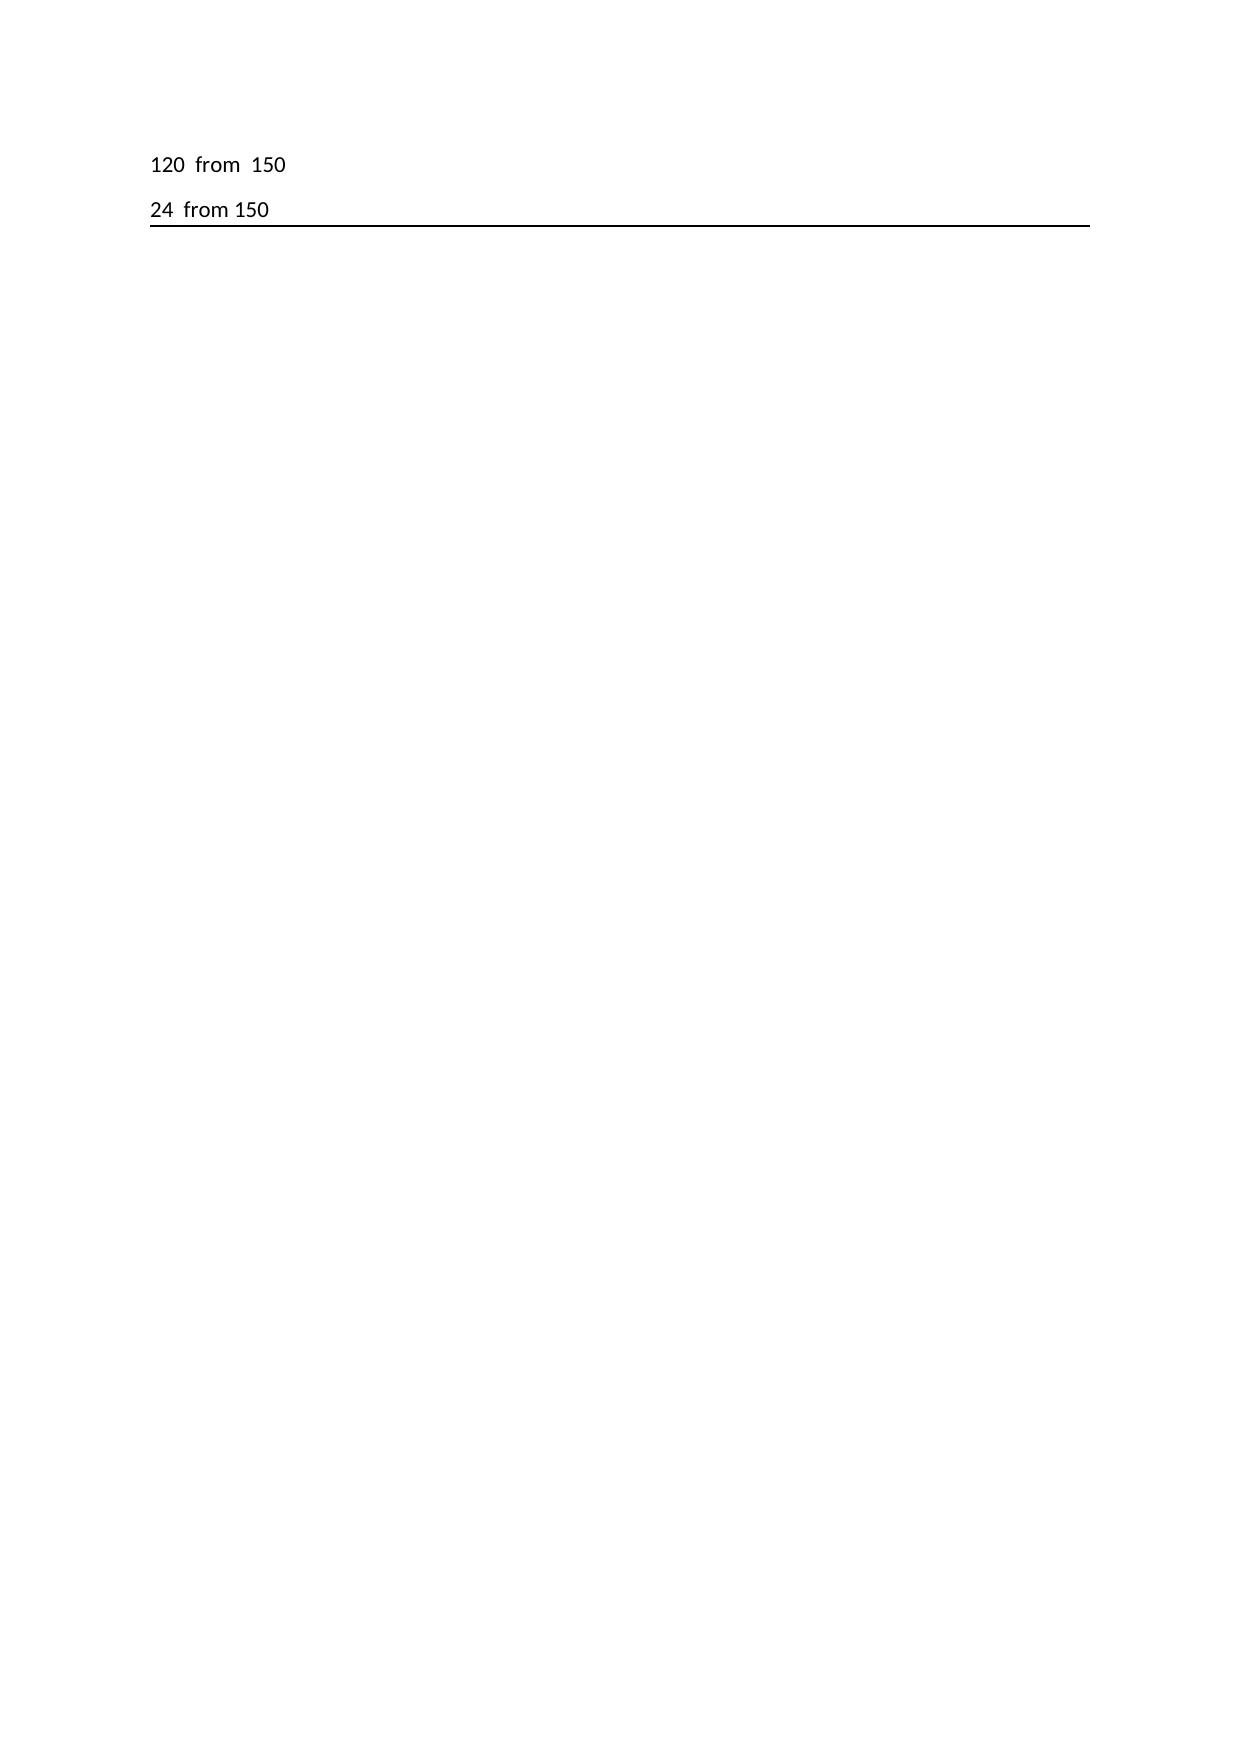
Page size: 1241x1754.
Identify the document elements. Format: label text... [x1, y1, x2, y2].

text 24 from 150 [150, 195, 1090, 225]
text 120 from 150 [150, 150, 1090, 178]
